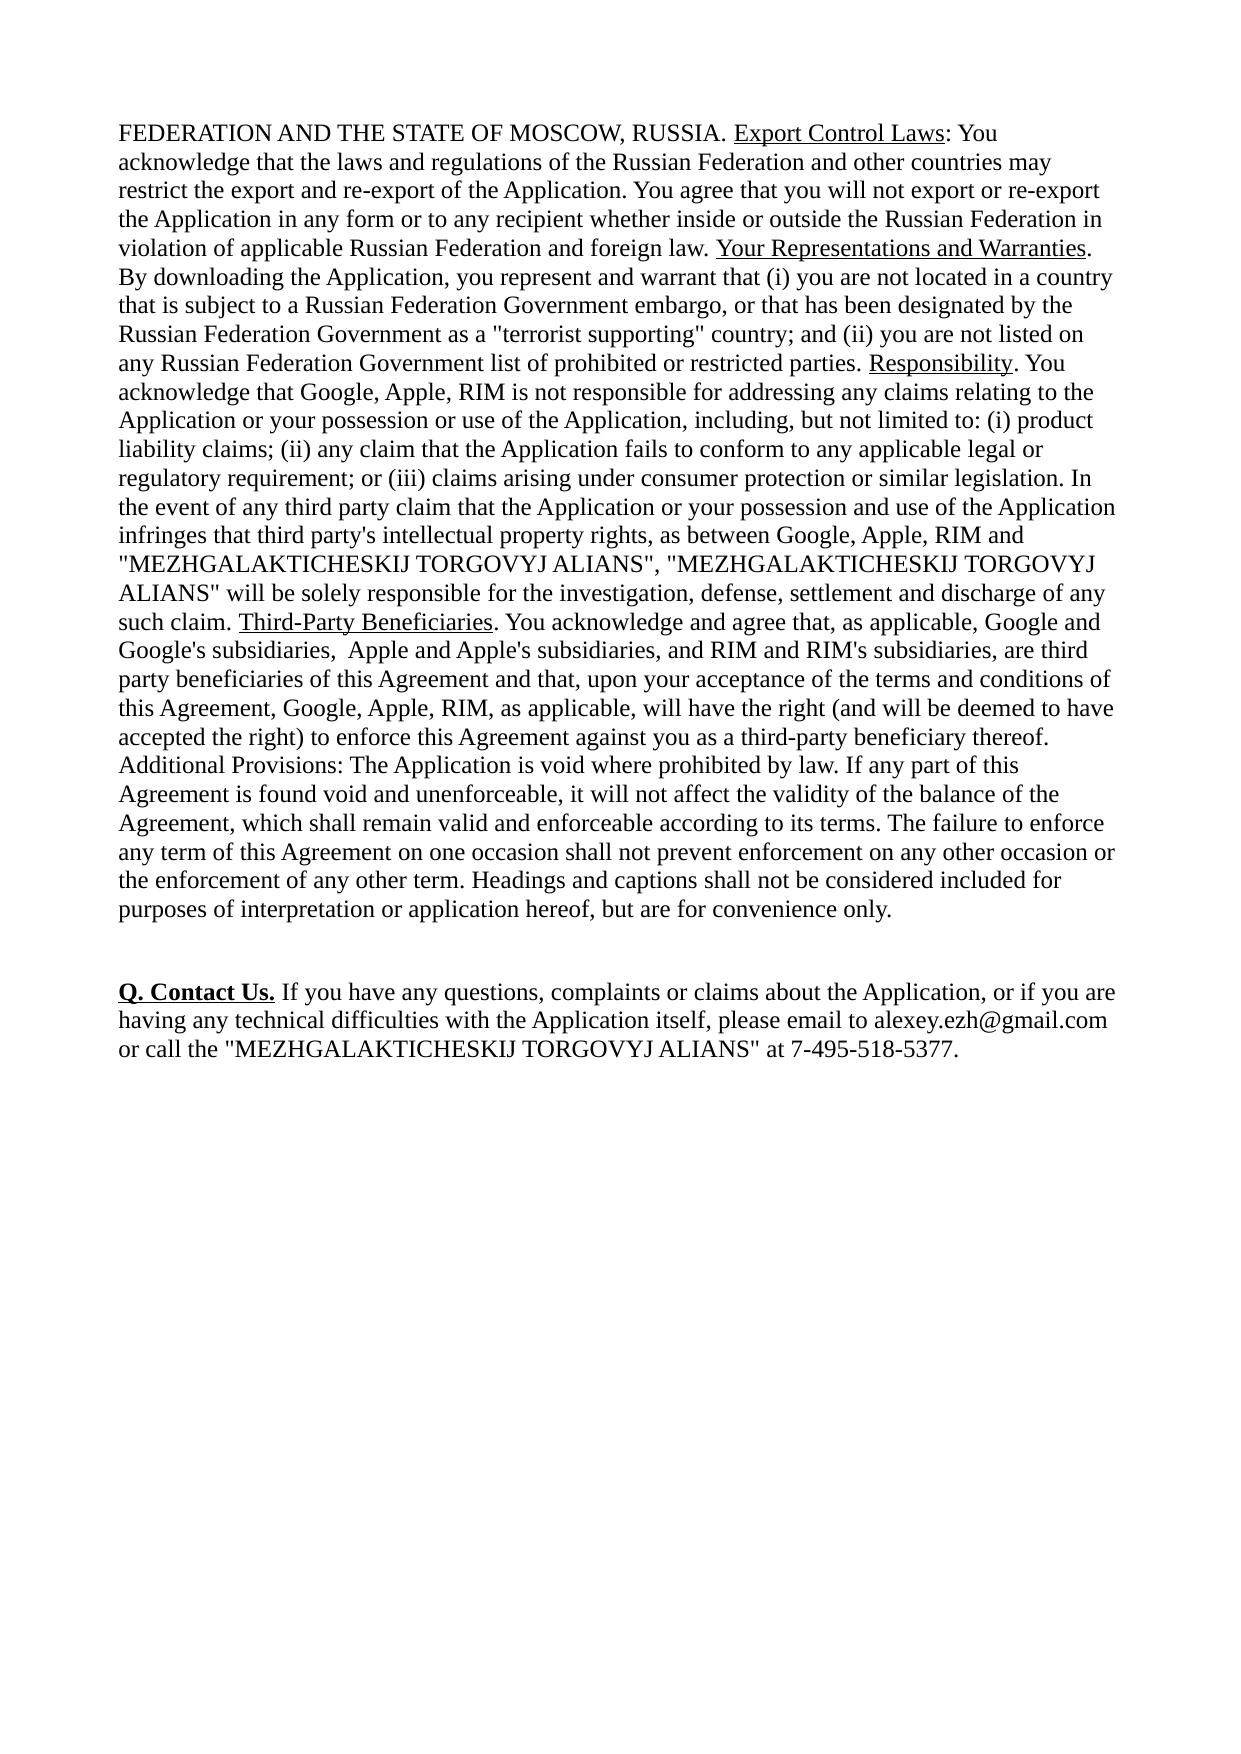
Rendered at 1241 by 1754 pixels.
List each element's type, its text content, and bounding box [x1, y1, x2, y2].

text FEDERATION AND THE STATE OF MOSCOW, RUSSIA. Export Control Laws: You acknowledge that the laws and regulations of the Russian Federation and other countries may restrict the export and re-export of the Application. You agree that you will not export or re-export the Application in any form or to any recipient whether inside or outside the Russian Federation in violation of applicable Russian Federation and foreign law. Your Representations and Warranties. By downloading the Application, you represent and warrant that (i) you are not located in a country that is subject to a Russian Federation Government embargo, or that has been designated by the Russian Federation Government as a "terrorist supporting" country; and (ii) you are not listed on any Russian Federation Government list of prohibited or restricted parties. Responsibility. You acknowledge that Google, Apple, RIM is not responsible for addressing any claims relating to the Application or your possession or use of the Application, including, but not limited to: (i) product liability claims; (ii) any claim that the Application fails to conform to any applicable legal or regulatory requirement; or (iii) claims arising under consumer protection or similar legislation. In the event of any third party claim that the Application or your possession and use of the Application infringes that third party's intellectual property rights, as between Google, Apple, RIM and "MEZHGALAKTICHESKIJ TORGOVYJ ALIANS", "MEZHGALAKTICHESKIJ TORGOVYJ ALIANS" will be solely responsible for the investigation, defense, settlement and discharge of any such claim. Third-Party Beneficiaries. You acknowledge and agree that, as applicable, Google and Google's subsidiaries, Apple and Apple's subsidiaries, and RIM and RIM's subsidiaries, are third party beneficiaries of this Agreement and that, upon your acceptance of the terms and conditions of this Agreement, Google, Apple, RIM, as applicable, will have the right (and will be deemed to have accepted the right) to enforce this Agreement against you as a third-party beneficiary thereof. Additional Provisions: The Application is void where prohibited by law. If any part of this Agreement is found void and unenforceable, it will not affect the validity of the balance of the Agreement, which shall remain valid and enforceable according to its terms. The failure to enforce any term of this Agreement on one occasion shall not prevent enforcement on any other occasion or the enforcement of any other term. Headings and captions shall not be considered included for purposes of interpretation or application hereof, but are for convenience only. [118, 118, 1122, 923]
text Q. Contact Us. If you have any questions, complaints or claims about the Application, or if you are having any technical difficulties with the Application itself, please email to alexey.ezh@gmail.com or call the "MEZHGALAKTICHESKIJ TORGOVYJ ALIANS" at 7-495-518-5377. [118, 977, 1122, 1063]
